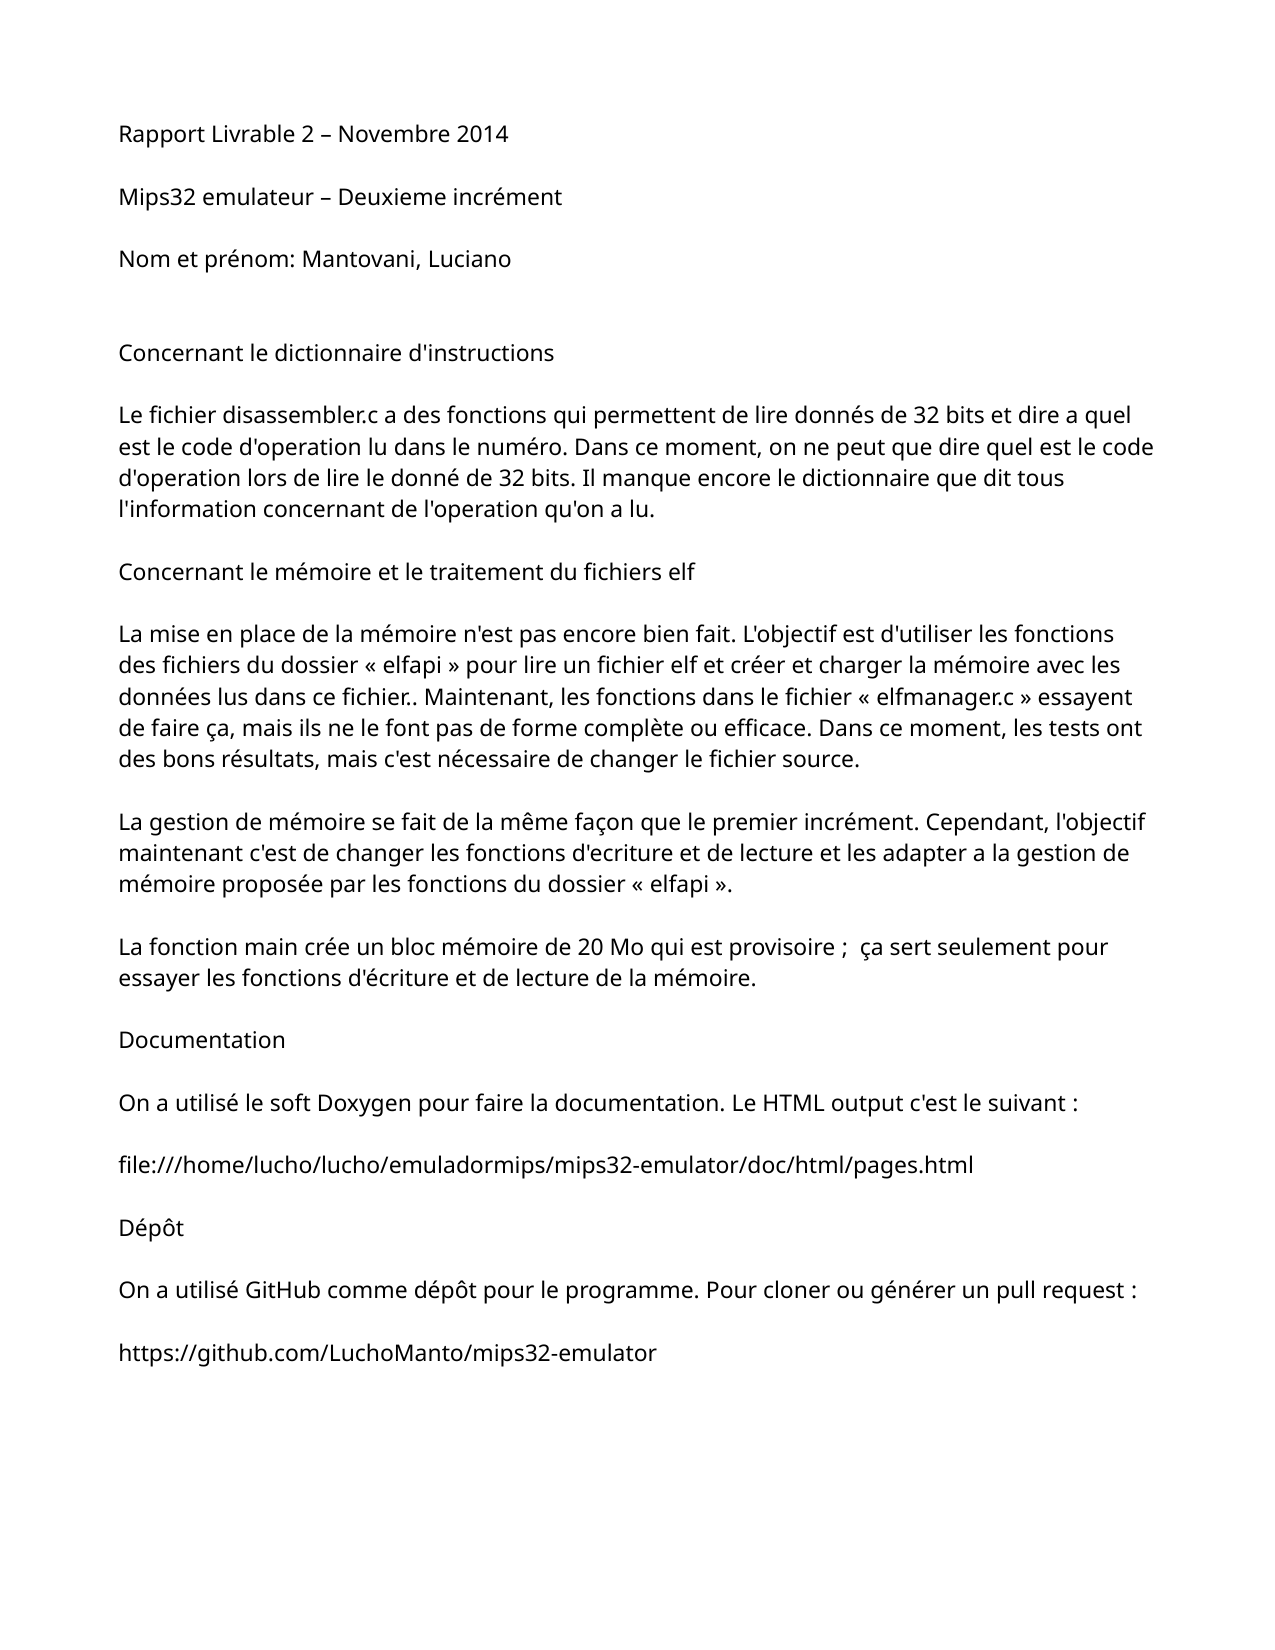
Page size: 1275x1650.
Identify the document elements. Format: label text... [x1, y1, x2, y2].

text Mips32 emulateur – Deuxieme incrément [118, 181, 1157, 212]
text La gestion de mémoire se fait de la même façon que le premier incrément. Cependant, l'objectif maintenant c'est de changer les fonctions d'ecriture et de lecture et les adapter a la gestion de mémoire proposée par les fonctions du dossier « elfapi ». [118, 806, 1157, 899]
text Nom et prénom: Mantovani, Luciano [118, 243, 1157, 274]
text La mise en place de la mémoire n'est pas encore bien fait. L'objectif est d'utiliser les fonctions des fichiers du dossier « elfapi » pour lire un fichier elf et créer et charger la mémoire avec les données lus dans ce fichier.. Maintenant, les fonctions dans le fichier « elfmanager.c » essayent de faire ça, mais ils ne le font pas de forme complète ou efficace. Dans ce moment, les tests ont des bons résultats, mais c'est nécessaire de changer le fichier source. [118, 618, 1157, 774]
text Concernant le dictionnaire d'instructions [118, 337, 1157, 368]
text On a utilisé le soft Doxygen pour faire la documentation. Le HTML output c'est le suivant : [118, 1087, 1157, 1118]
text On a utilisé GitHub comme dépôt pour le programme. Pour cloner ou générer un pull request : [118, 1274, 1157, 1306]
text Documentation [118, 1024, 1157, 1056]
text file:///home/lucho/lucho/emuladormips/mips32-emulator/doc/html/pages.html [118, 1149, 1157, 1181]
text Rapport Livrable 2 – Novembre 2014 [118, 118, 1157, 149]
text https://github.com/LuchoManto/mips32-emulator [118, 1337, 1157, 1368]
text Concernant le mémoire et le traitement du fichiers elf [118, 556, 1157, 587]
text Le fichier disassembler.c a des fonctions qui permettent de lire donnés de 32 bits et dire a quel est le code d'operation lu dans le numéro. Dans ce moment, on ne peut que dire quel est le code d'operation lors de lire le donné de 32 bits. Il manque encore le dictionnaire que dit tous l'information concernant de l'operation qu'on a lu. [118, 399, 1157, 524]
text Dépôt [118, 1212, 1157, 1243]
text La fonction main crée un bloc mémoire de 20 Mo qui est provisoire ; ça sert seulement pour essayer les fonctions d'écriture et de lecture de la mémoire. [118, 931, 1157, 993]
